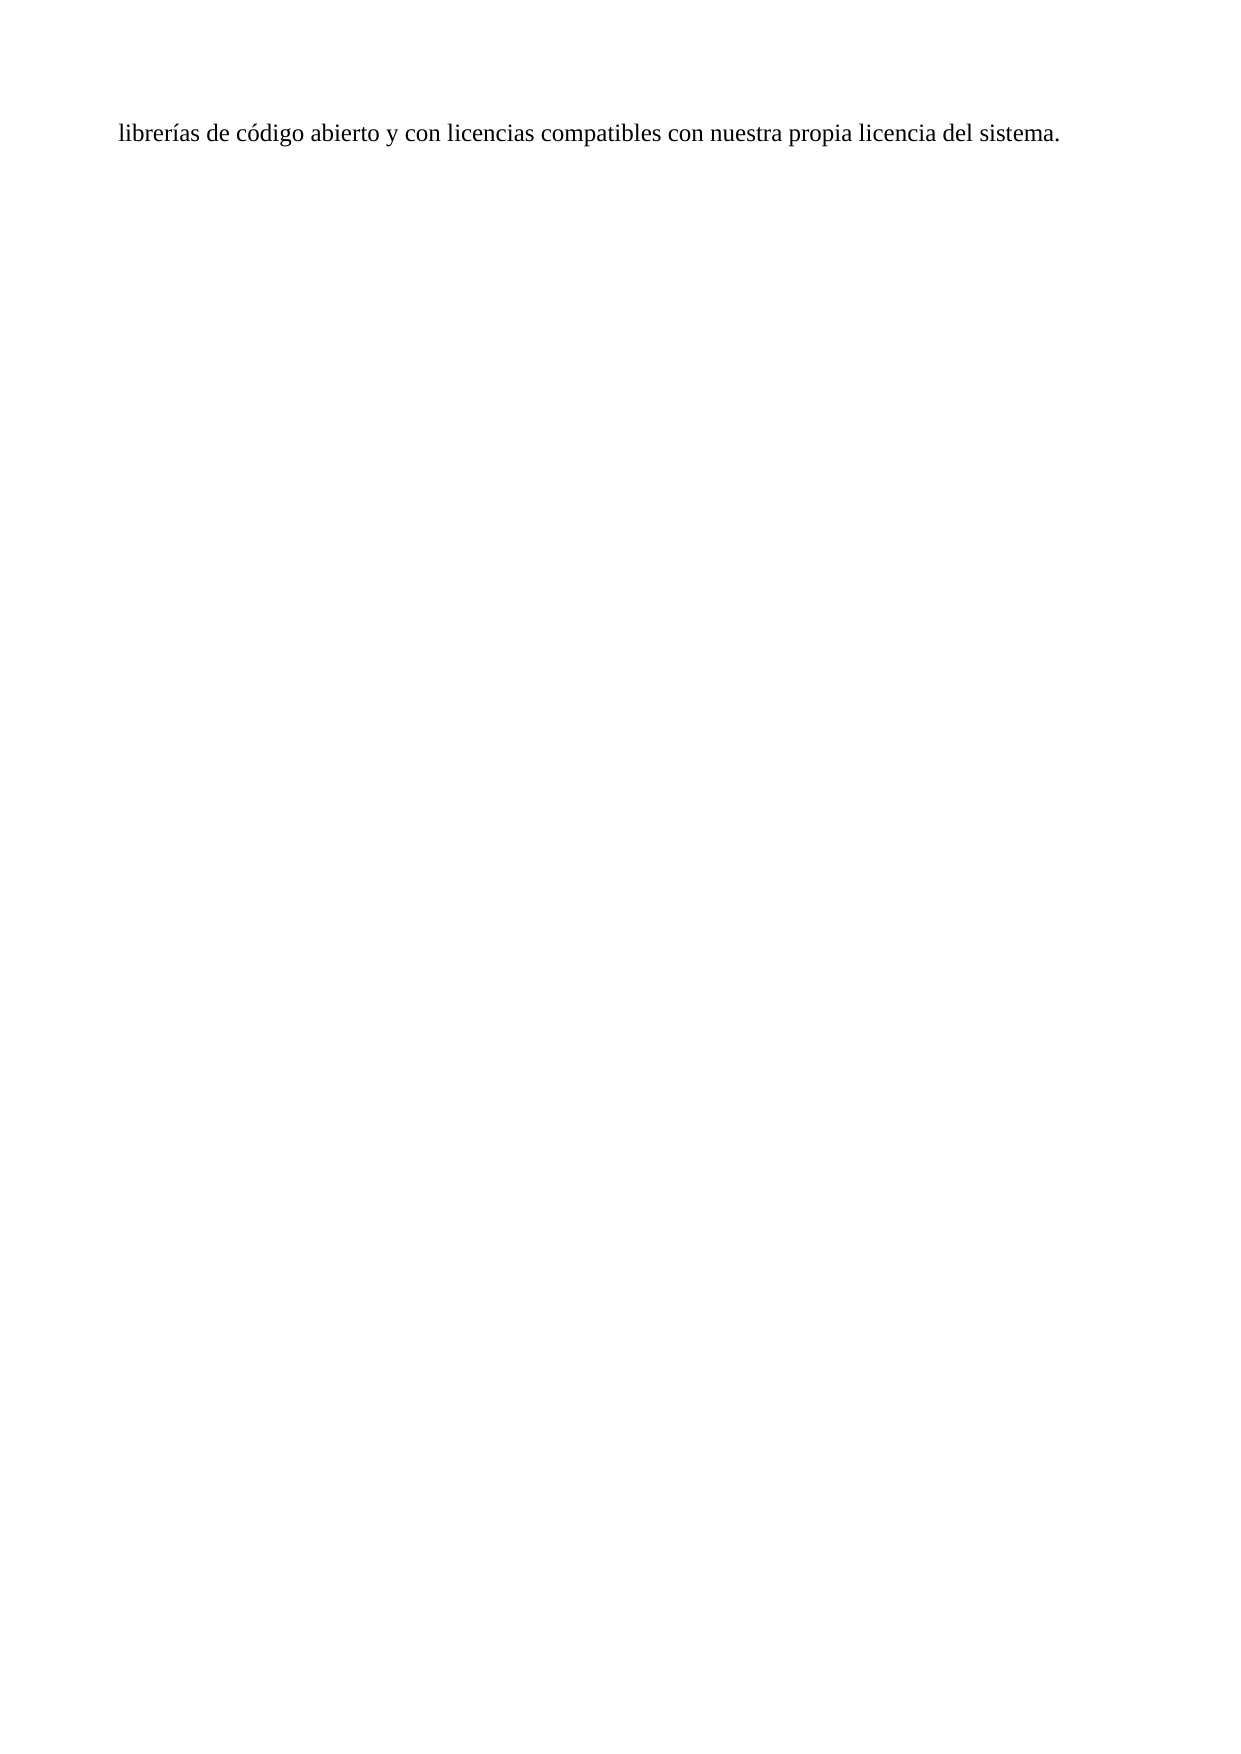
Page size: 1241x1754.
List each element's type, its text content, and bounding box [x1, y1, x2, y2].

text librerías de código abierto y con licencias compatibles con nuestra propia licencia del sistema. [118, 118, 1122, 147]
